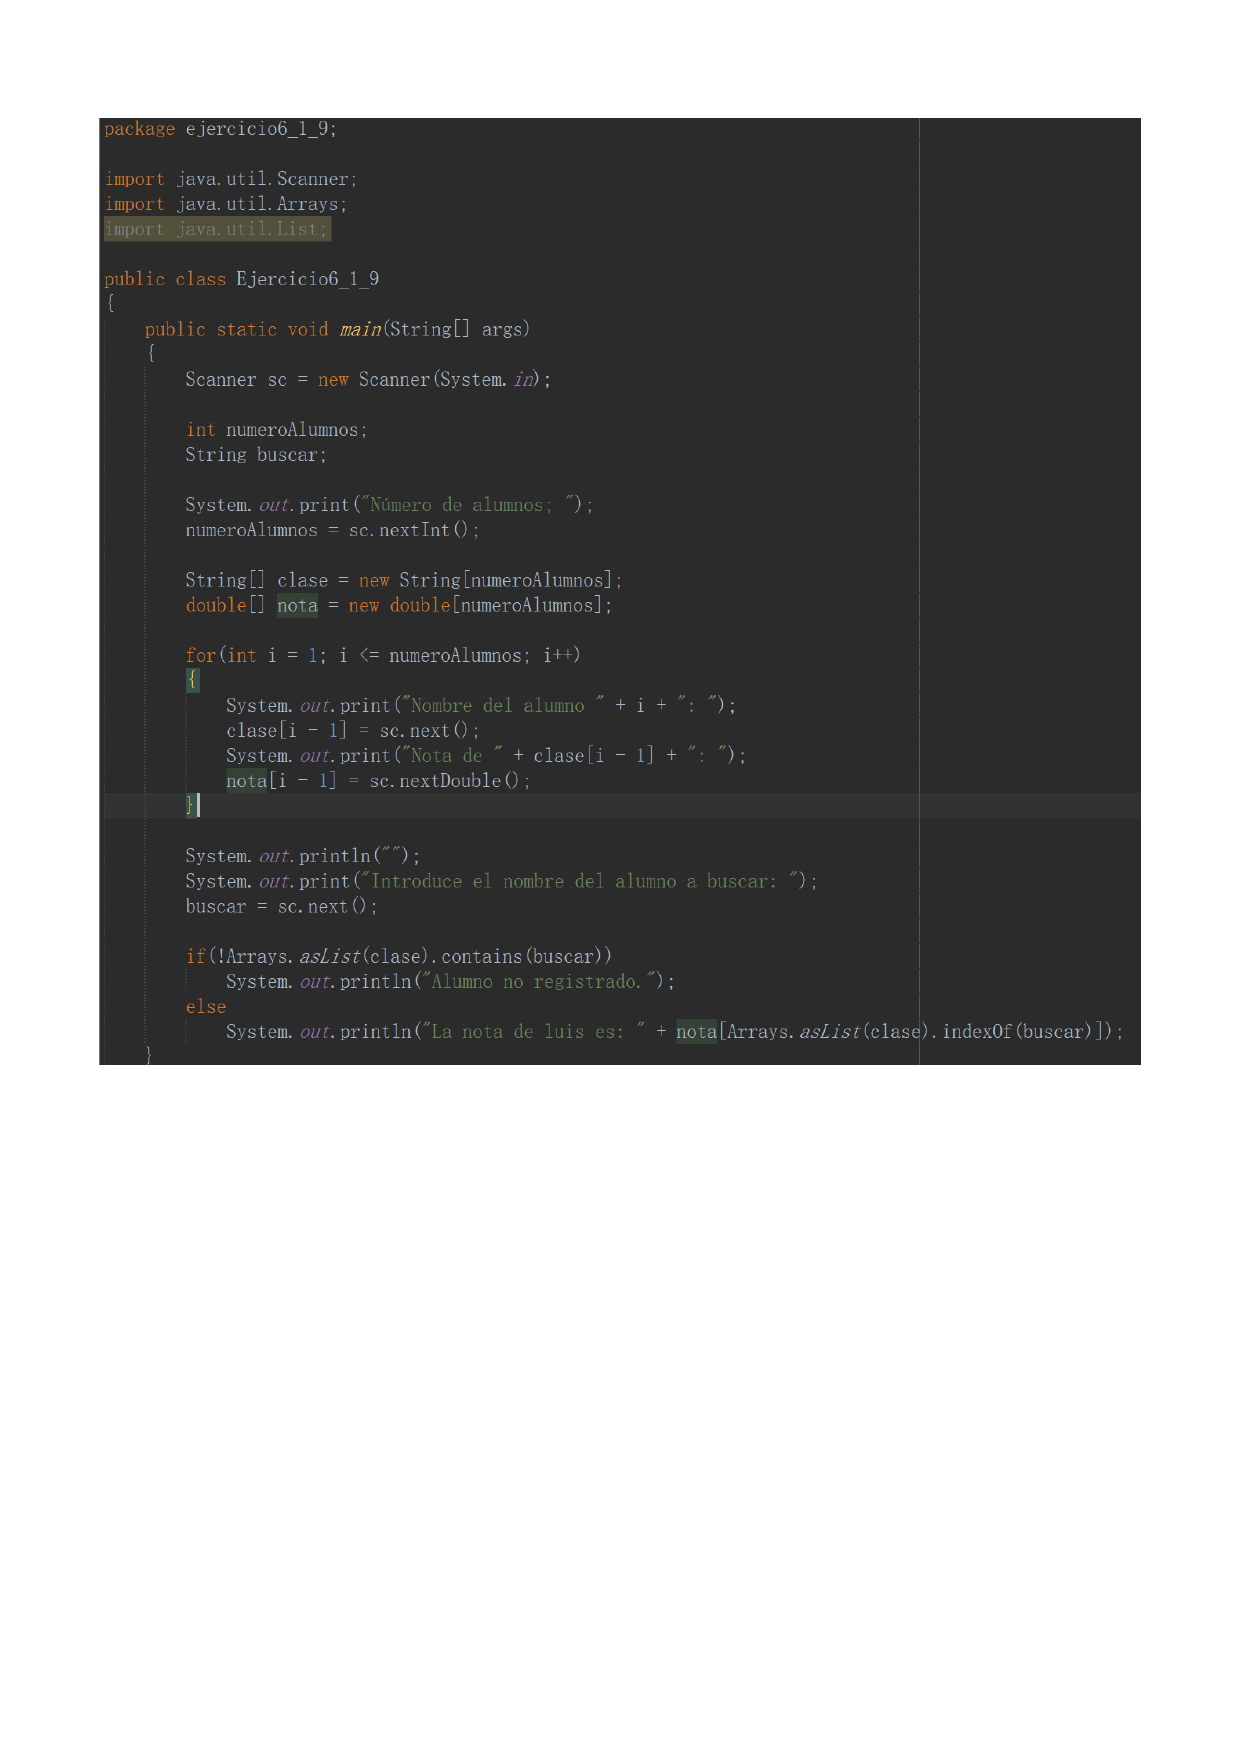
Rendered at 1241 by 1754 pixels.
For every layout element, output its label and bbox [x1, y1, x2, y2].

picture [99, 118, 1141, 1065]
